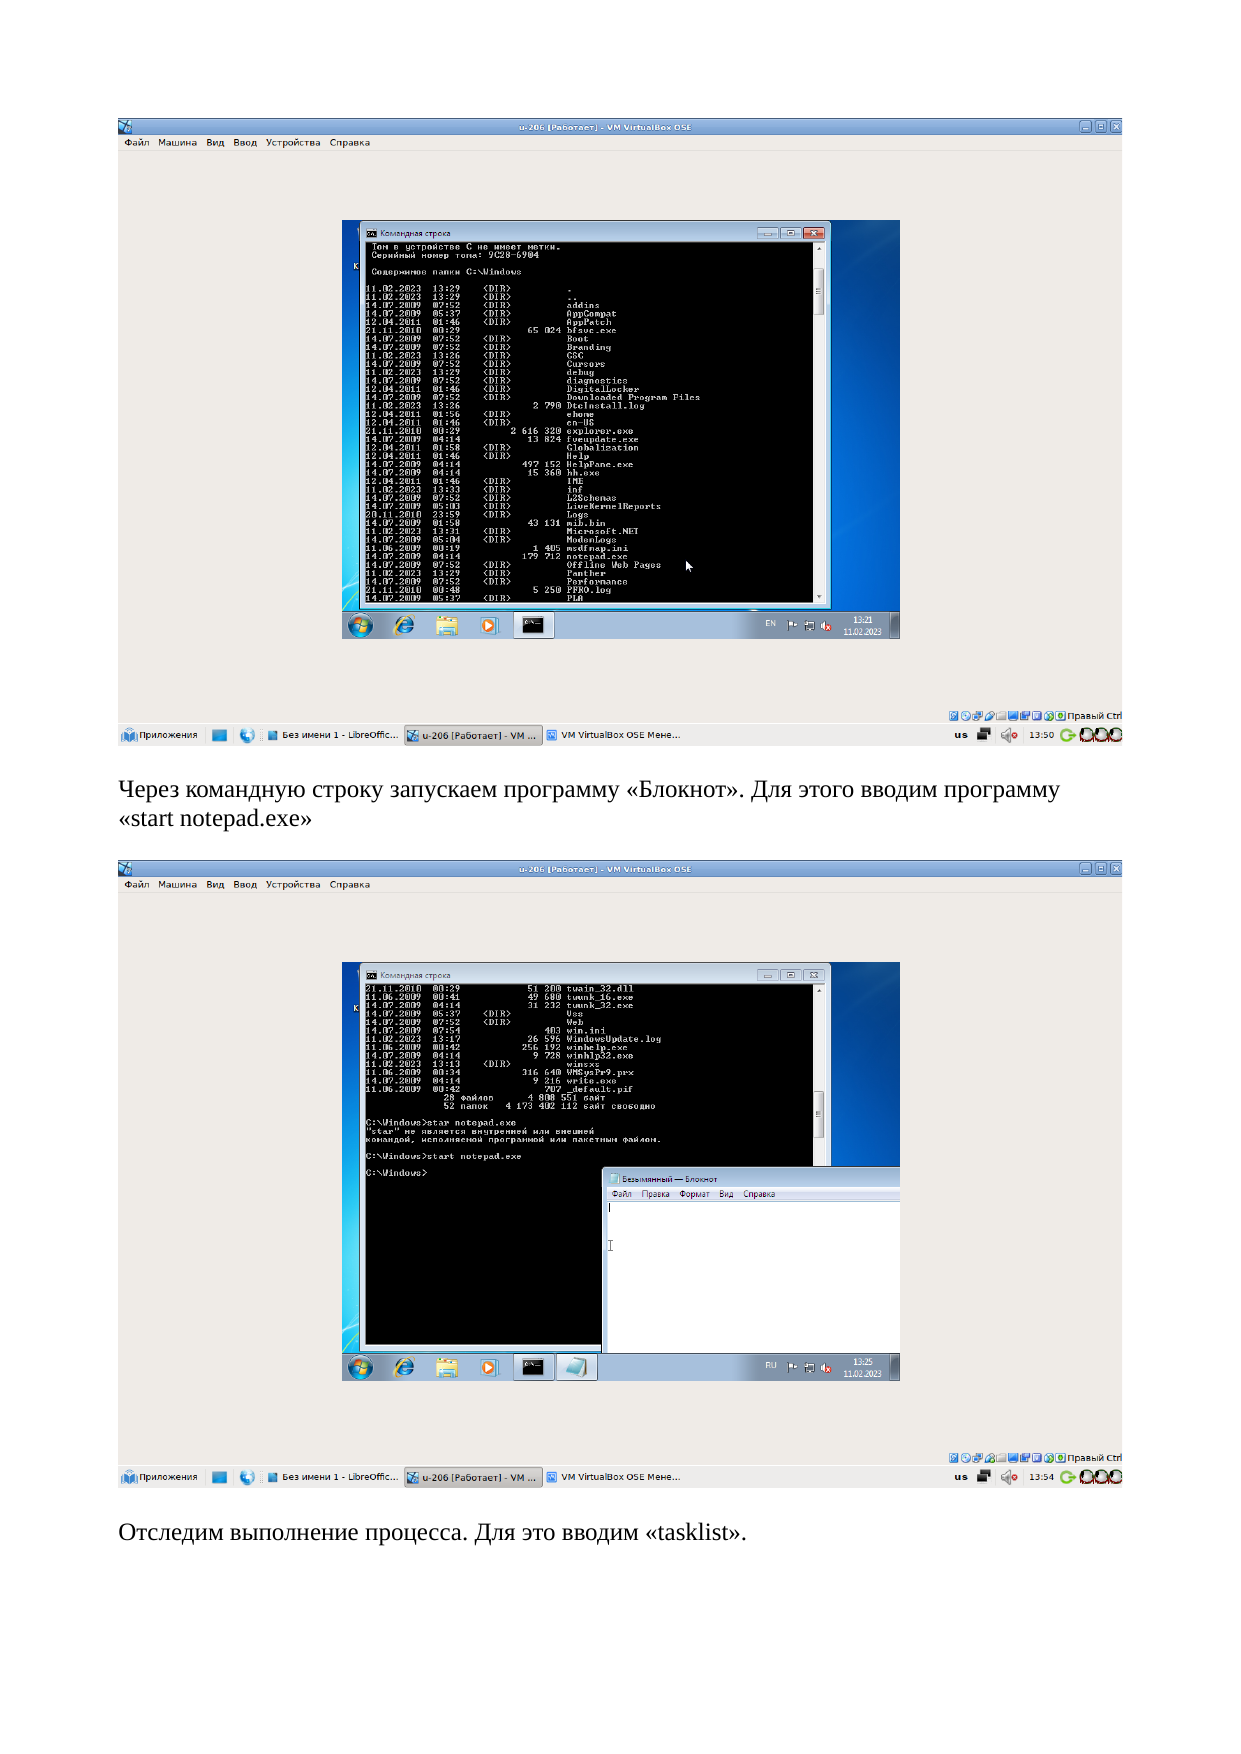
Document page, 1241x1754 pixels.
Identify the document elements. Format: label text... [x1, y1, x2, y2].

picture [118, 118, 1123, 746]
text Через командную строку запускаем программу «Блокнот». Для этого вводим программу «start notepad.exe» [118, 774, 1122, 832]
text Отследим выполнение процесса. Для это вводим «tasklist». [118, 1517, 1122, 1545]
picture [118, 860, 1123, 1488]
